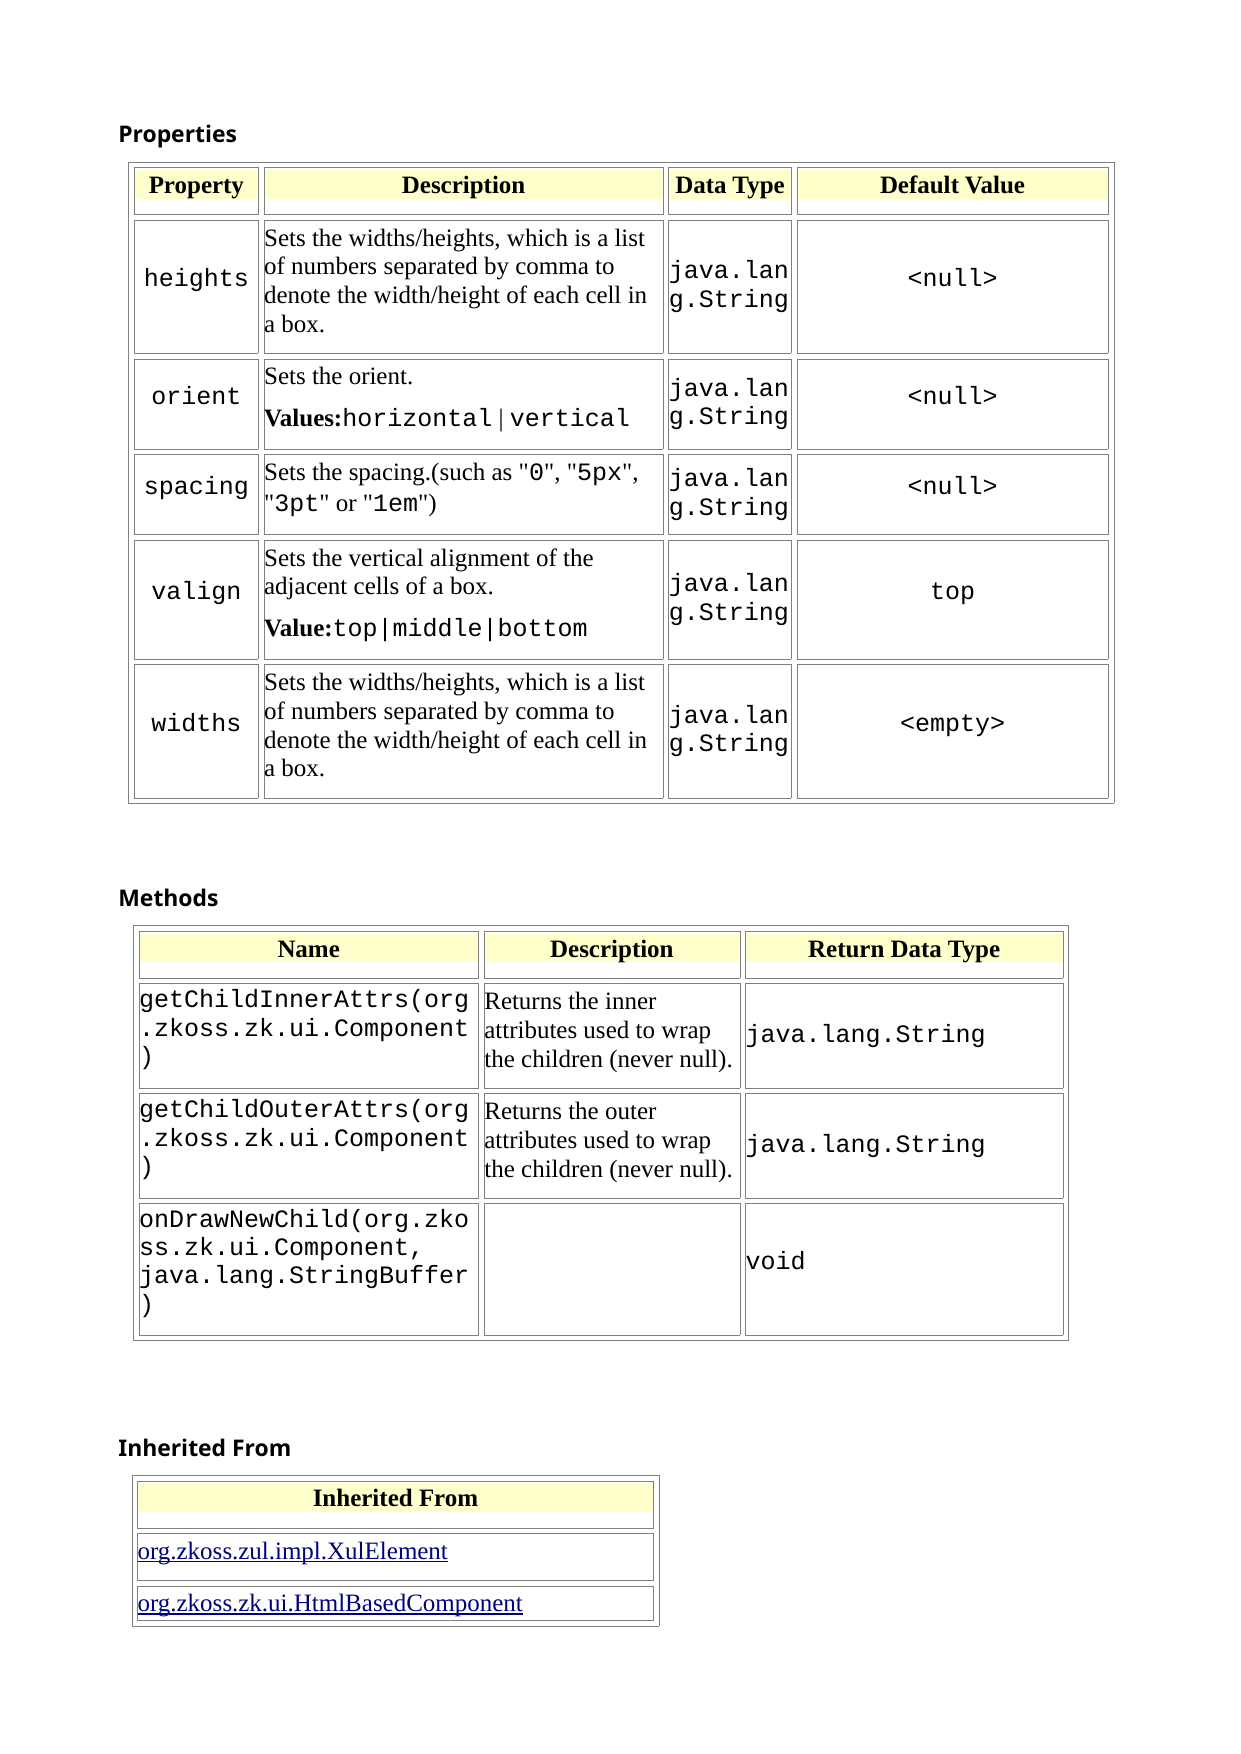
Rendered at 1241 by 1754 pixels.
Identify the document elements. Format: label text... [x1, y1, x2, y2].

table_cell Sets the widths/heights, which is a list of numbers separated by comma to denote the width/height of each cell in a box. [261, 659, 666, 798]
table_header Description [481, 926, 742, 978]
table_cell org.zkoss.zul.impl.XulElement [134, 1528, 656, 1580]
table_cell java.lang.String [666, 449, 794, 534]
table_cell Sets the orient. Values:horizontal | vertical [261, 353, 666, 449]
table_cell onDrawNewChild(org.zkoss.zk.ui.Component, java.lang.StringBuffer) [136, 1198, 481, 1335]
table_cell Sets the vertical alignment of the adjacent cells of a box. Value:top|middle|bottom [261, 534, 666, 659]
table_cell Returns the inner attributes used to wrap the children (never null). [481, 978, 742, 1088]
table_header Data Type [666, 163, 794, 214]
table_cell java.lang.String [666, 214, 794, 353]
subtitle Methods [118, 882, 1122, 913]
table_cell org.zkoss.zk.ui.HtmlBasedComponent [134, 1580, 656, 1620]
table_header Description [261, 163, 666, 214]
table_cell Returns the outer attributes used to wrap the children (never null). [481, 1088, 742, 1198]
table_cell getChildOuterAttrs(org.zkoss.zk.ui.Component) [136, 1088, 481, 1198]
table_header Name [136, 926, 481, 978]
table_cell java.lang.String [666, 659, 794, 798]
table_header Inherited From [134, 1476, 656, 1528]
table_cell <null> [794, 353, 1111, 449]
table_cell java.lang.String [666, 353, 794, 449]
table_cell java.lang.String [743, 978, 1066, 1088]
table_cell java.lang.String [743, 1088, 1066, 1198]
table_cell heights [131, 214, 261, 353]
table_cell void [743, 1198, 1066, 1335]
table_cell <null> [794, 449, 1111, 534]
table_cell orient [131, 353, 261, 449]
table_header Default Value [794, 163, 1111, 214]
table_cell Sets the widths/heights, which is a list of numbers separated by comma to denote the width/height of each cell in a box. [261, 214, 666, 353]
table_header Property [131, 163, 261, 214]
subtitle Properties [118, 118, 1122, 149]
table_cell <empty> [794, 659, 1111, 798]
table_cell widths [131, 659, 261, 798]
table_cell [481, 1198, 742, 1335]
table_cell top [794, 534, 1111, 659]
table_cell Sets the spacing.(such as "0", "5px", "3pt" or "1em") [261, 449, 666, 534]
table_cell <null> [794, 214, 1111, 353]
subtitle Inherited From [118, 1431, 1122, 1463]
table_cell valign [131, 534, 261, 659]
table_cell [485, 1204, 740, 1335]
table_cell java.lang.String [666, 534, 794, 659]
table_cell spacing [131, 449, 261, 534]
table_cell getChildInnerAttrs(org.zkoss.zk.ui.Component) [136, 978, 481, 1088]
table_header Return Data Type [743, 926, 1066, 978]
